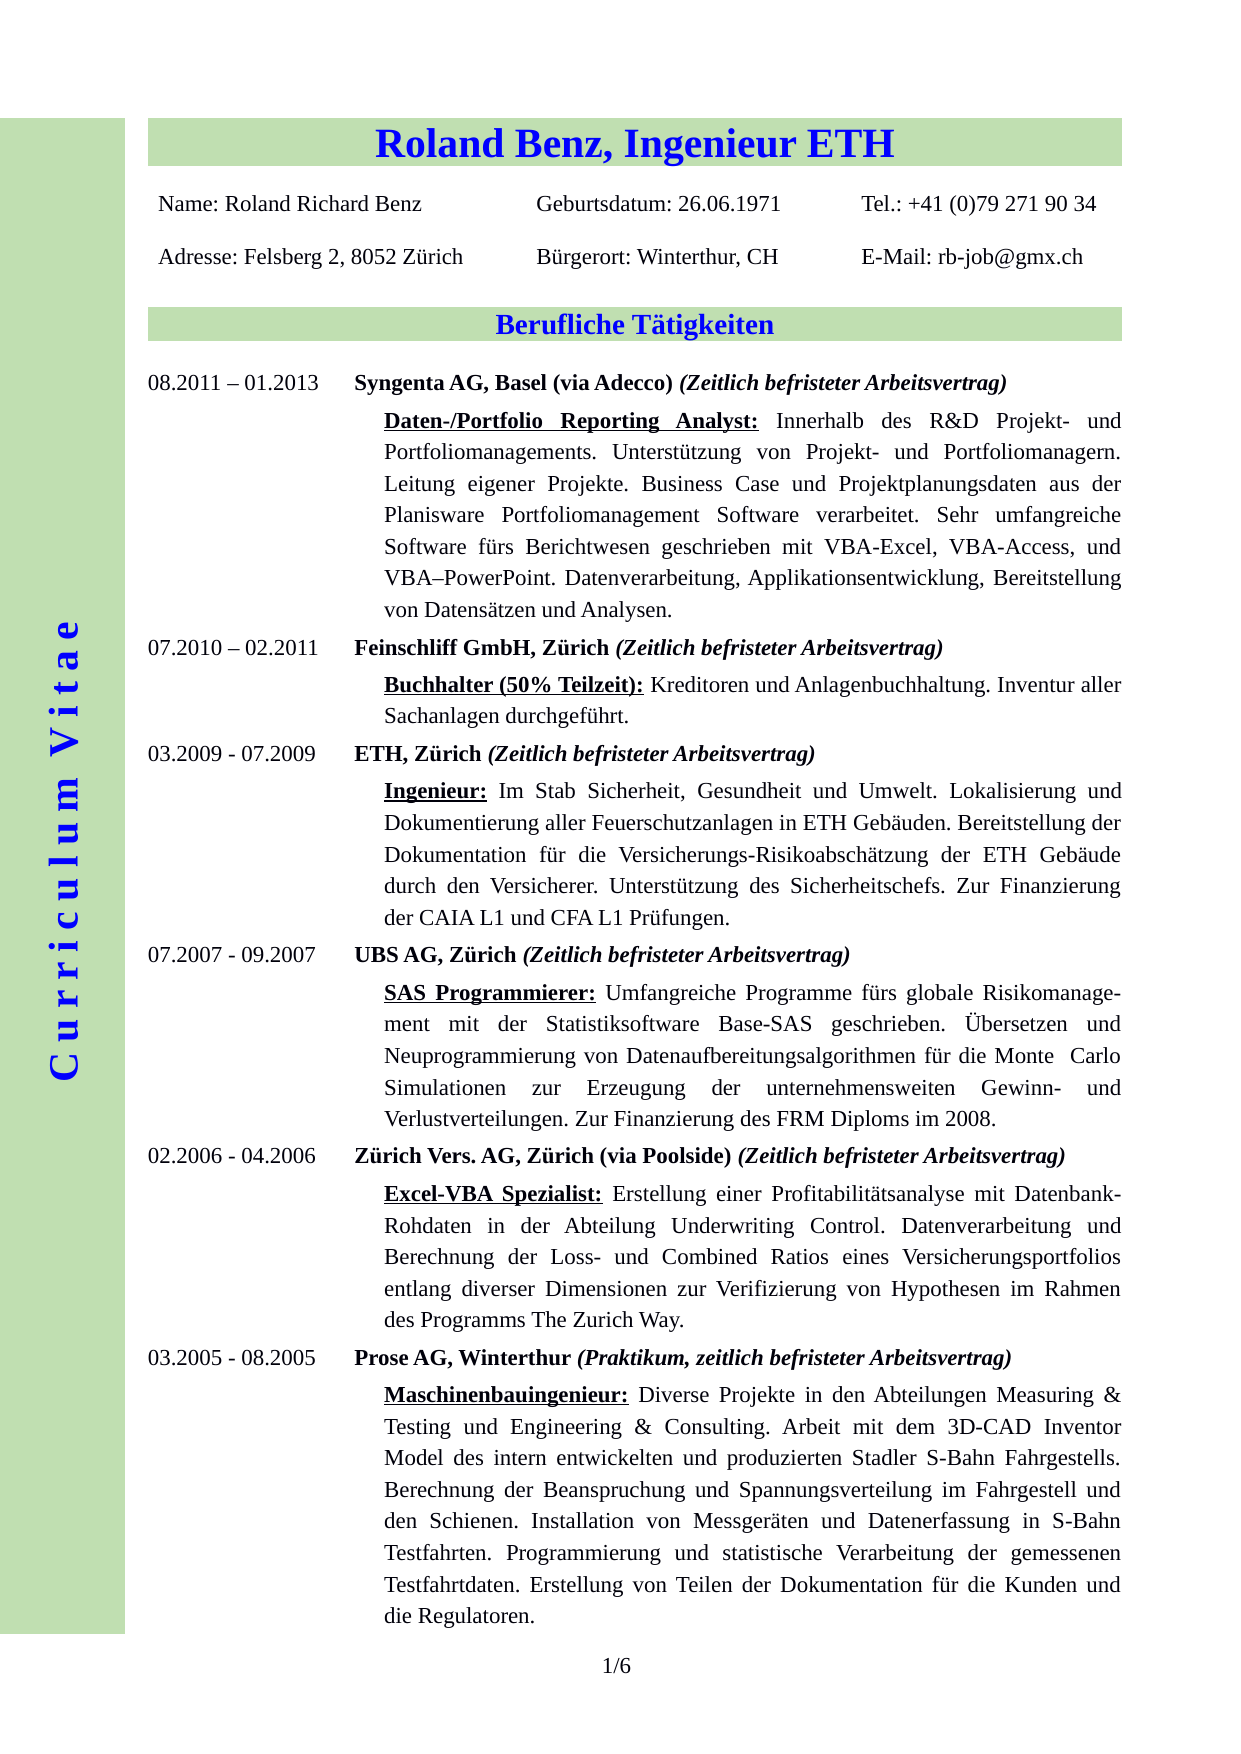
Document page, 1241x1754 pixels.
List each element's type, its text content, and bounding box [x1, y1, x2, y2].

table_header Geburtsdatum: 26.06.1971 Bürgerort: Winterthur, CH [526, 190, 850, 269]
text C u r r i c u l u m V i t a e [9, 611, 116, 1083]
table_header Tel.: +41 (0)79 271 90 34 E-Mail: rb-job@gmx.ch [850, 190, 1122, 269]
table_header Name: Roland Richard Benz Adresse: Felsberg 2, 8052 Zürich [147, 190, 526, 269]
text 02.2006 - 04.2006 Zürich Vers. AG, Zürich (via Poolside) (Zeitlich befristeter Arbeitsvertrag) [148, 1143, 1122, 1169]
text Excel-VBA Spezialist: Erstellung einer Profitabilitätsanalyse mit Datenbank-Rohdaten in der Abteilung Underwriting Control. Datenverarbeitung und Berechnung der Loss- und Combined Ratios eines Versicherungsportfolios entlang diverser Dimensionen zur Verifizierung von Hypothesen im Rahmen des Programms The Zurich Way. [384, 1180, 1122, 1333]
text Daten-/Portfolio Reporting Analyst: Innerhalb des R&D Projekt- und Portfoliomanagements. Unterstützung von Projekt- und Portfoliomanagern. Leitung eigener Projekte. Business Case und Projektplanungsdaten aus der Planisware Portfoliomanagement Software verarbeitet. Sehr umfangreiche Software fürs Berichtwesen geschrieben mit VBA-Excel, VBA-Access, und VBA–PowerPoint. Datenverarbeitung, Applikationsentwicklung, Bereitstellung von Datensätzen und Analysen. [384, 407, 1122, 622]
text Buchhalter (50% Teilzeit): Kreditoren und Anlagenbuchhaltung. Inventur aller Sachanlagen durchgeführt. [384, 671, 1122, 729]
text Roland Benz, Ingenieur ETH [148, 118, 1122, 166]
text 08.2011 – 01.2013 Syngenta AG, Basel (via Adecco) (Zeitlich befristeter Arbeitsvertrag) [148, 369, 1122, 396]
text SAS Programmierer: Umfangreiche Programme fürs globale Risikomanage-ment mit der Statistiksoftware Base-SAS geschrieben. Übersetzen und Neuprogrammierung von Datenaufbereitungsalgorithmen für die Monte Carlo Simulationen zur Erzeugung der unternehmensweiten Gewinn- und Verlustverteilungen. Zur Finanzierung des FRM Diploms im 2008. [384, 979, 1122, 1131]
text 03.2005 - 08.2005 Prose AG, Winterthur (Praktikum, zeitlich befristeter Arbeitsvertrag) [148, 1344, 1122, 1370]
text Berufliche Tätigkeiten [148, 307, 1122, 341]
text 07.2007 - 09.2007 UBS AG, Zürich (Zeitlich befristeter Arbeitsvertrag) [148, 941, 1122, 968]
text 07.2010 – 02.2011 Feinschliff GmbH, Zürich (Zeitlich befristeter Arbeitsvertrag) [148, 633, 1122, 660]
text Maschinenbauingenieur: Diverse Projekte in den Abteilungen Measuring & Testing und Engineering & Consulting. Arbeit mit dem 3D-CAD Inventor Model des intern entwickelten und produzierten Stadler S-Bahn Fahrgestells. Berechnung der Beanspruchung und Spannungsverteilung im Fahrgestell und den Schienen. Installation von Messgeräten und Datenerfassung in S-Bahn Testfahrten. Programmierung und statistische Verarbeitung der gemessenen Testfahrtdaten. Erstellung von Teilen der Dokumentation für die Kunden und die Regulatoren. [384, 1381, 1122, 1629]
text Ingenieur: Im Stab Sicherheit, Gesundheit und Umwelt. Lokalisierung und Dokumentierung aller Feuerschutzanlagen in ETH Gebäuden. Bereitstellung der Dokumentation für die Versicherungs-Risikoabschätzung der ETH Gebäude durch den Versicherer. Unterstützung des Sicherheitschefs. Zur Finanzierung der CAIA L1 und CFA L1 Prüfungen. [384, 778, 1122, 930]
text 03.2009 - 07.2009 ETH, Zürich (Zeitlich befristeter Arbeitsvertrag) [148, 740, 1122, 766]
